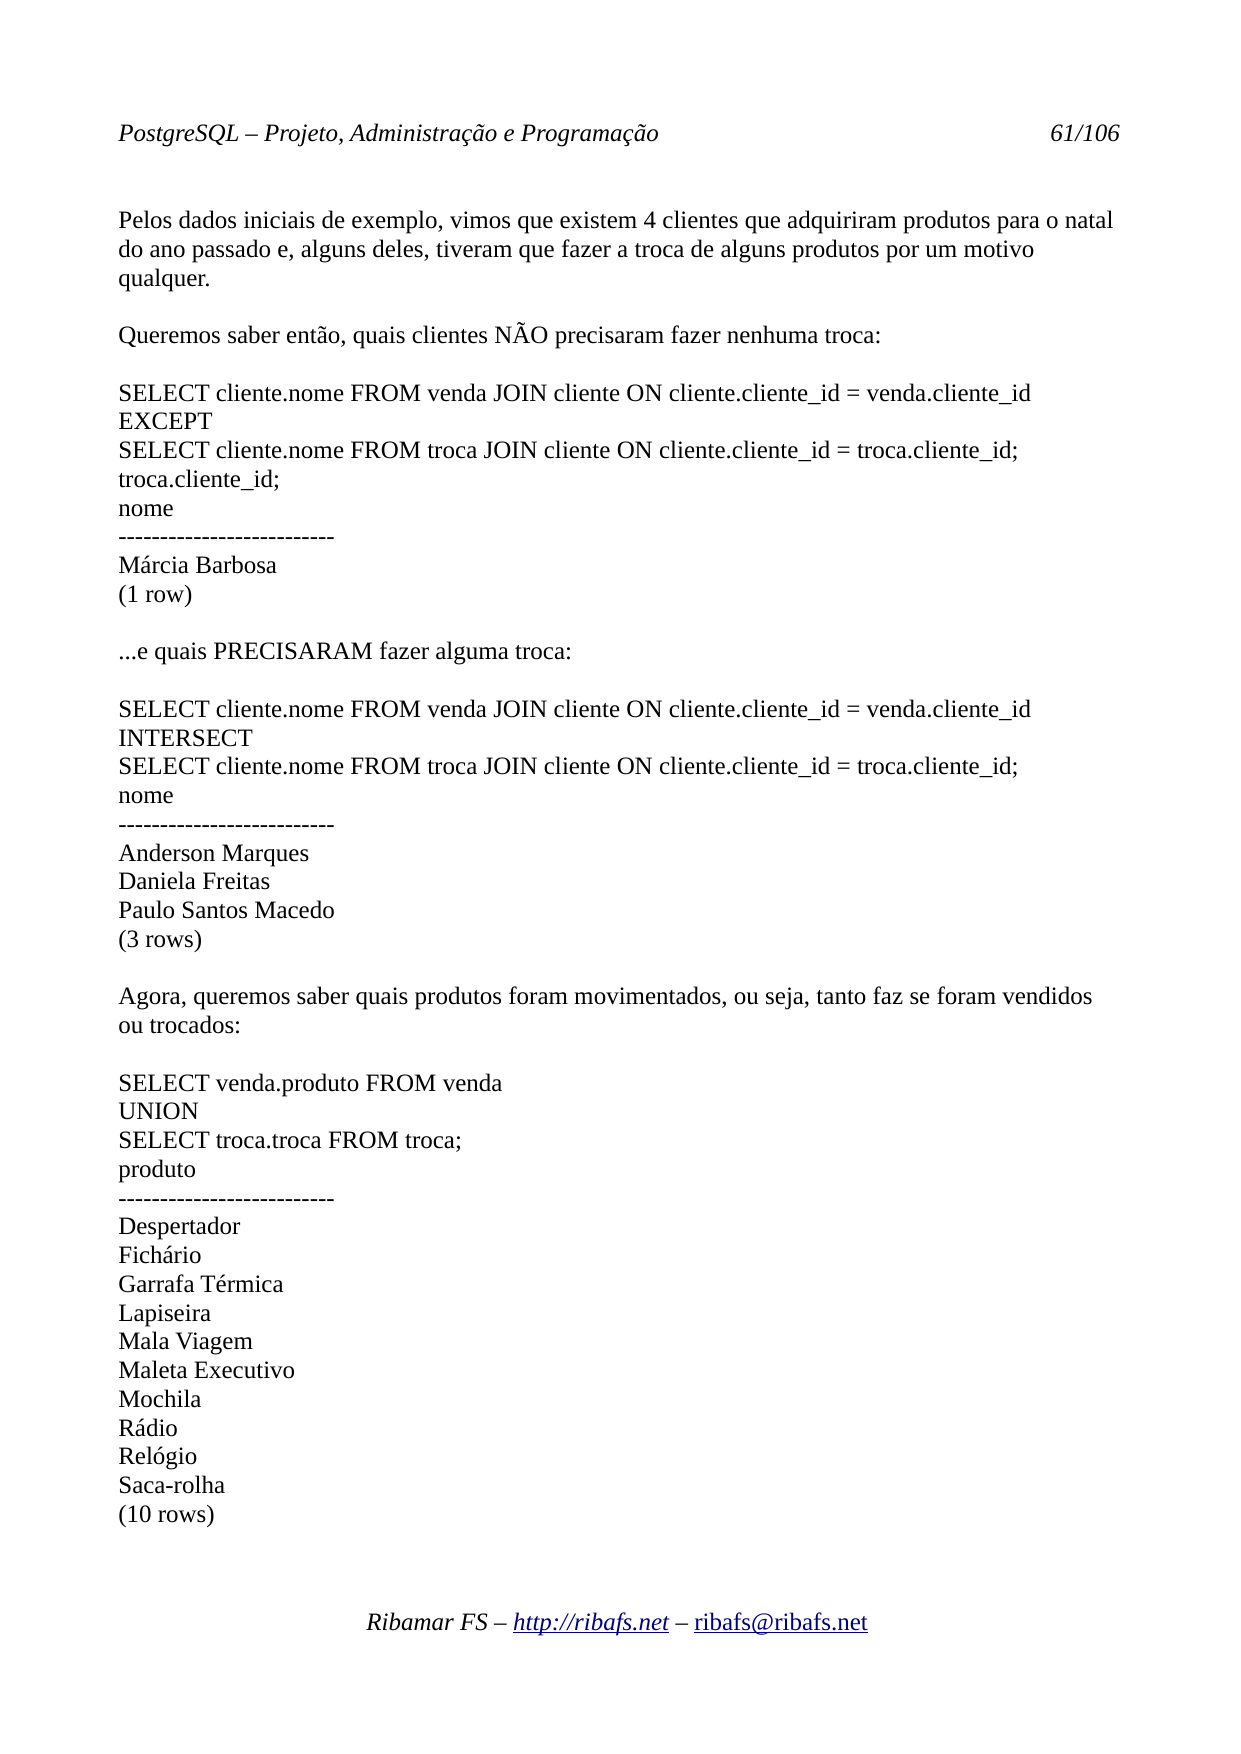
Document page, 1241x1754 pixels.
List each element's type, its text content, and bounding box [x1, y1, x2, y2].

text SELECT venda.produto FROM venda UNION SELECT troca.troca FROM troca; [118, 1068, 1122, 1154]
text nome -------------------------- Anderson Marques Daniela Freitas Paulo Santos Macedo (3 rows) [118, 780, 1122, 953]
text (1 row) [118, 579, 1122, 608]
text -------------------------- [118, 521, 1122, 550]
text Márcia Barbosa [118, 550, 1122, 579]
text SELECT cliente.nome FROM venda JOIN cliente ON cliente.cliente_id = venda.cliente_id INTERSECT SELECT cliente.nome FROM troca JOIN cliente ON cliente.cliente_id = troca.cliente_id; [118, 694, 1122, 780]
text nome [118, 493, 1122, 521]
text ...e quais PRECISARAM fazer alguma troca: [118, 636, 1122, 665]
text Queremos saber então, quais clientes NÃO precisaram fazer nenhuma troca: [118, 320, 1122, 349]
text Pelos dados iniciais de exemplo, vimos que existem 4 clientes que adquiriram produtos para o natal do ano passado e, alguns deles, tiveram que fazer a troca de alguns produtos por um motivo qualquer. [118, 176, 1122, 291]
text troca.cliente_id; [118, 464, 1122, 493]
text SELECT cliente.nome FROM venda JOIN cliente ON cliente.cliente_id = venda.cliente_id EXCEPT SELECT cliente.nome FROM troca JOIN cliente ON cliente.cliente_id = troca.cliente_id; [118, 378, 1122, 464]
text produto -------------------------- Despertador Fichário Garrafa Térmica Lapiseira Mala Viagem Maleta Executivo Mochila Rádio Relógio Saca-rolha (10 rows) [118, 1154, 1122, 1528]
text Agora, queremos saber quais produtos foram movimentados, ou seja, tanto faz se foram vendidos ou trocados: [118, 981, 1122, 1039]
